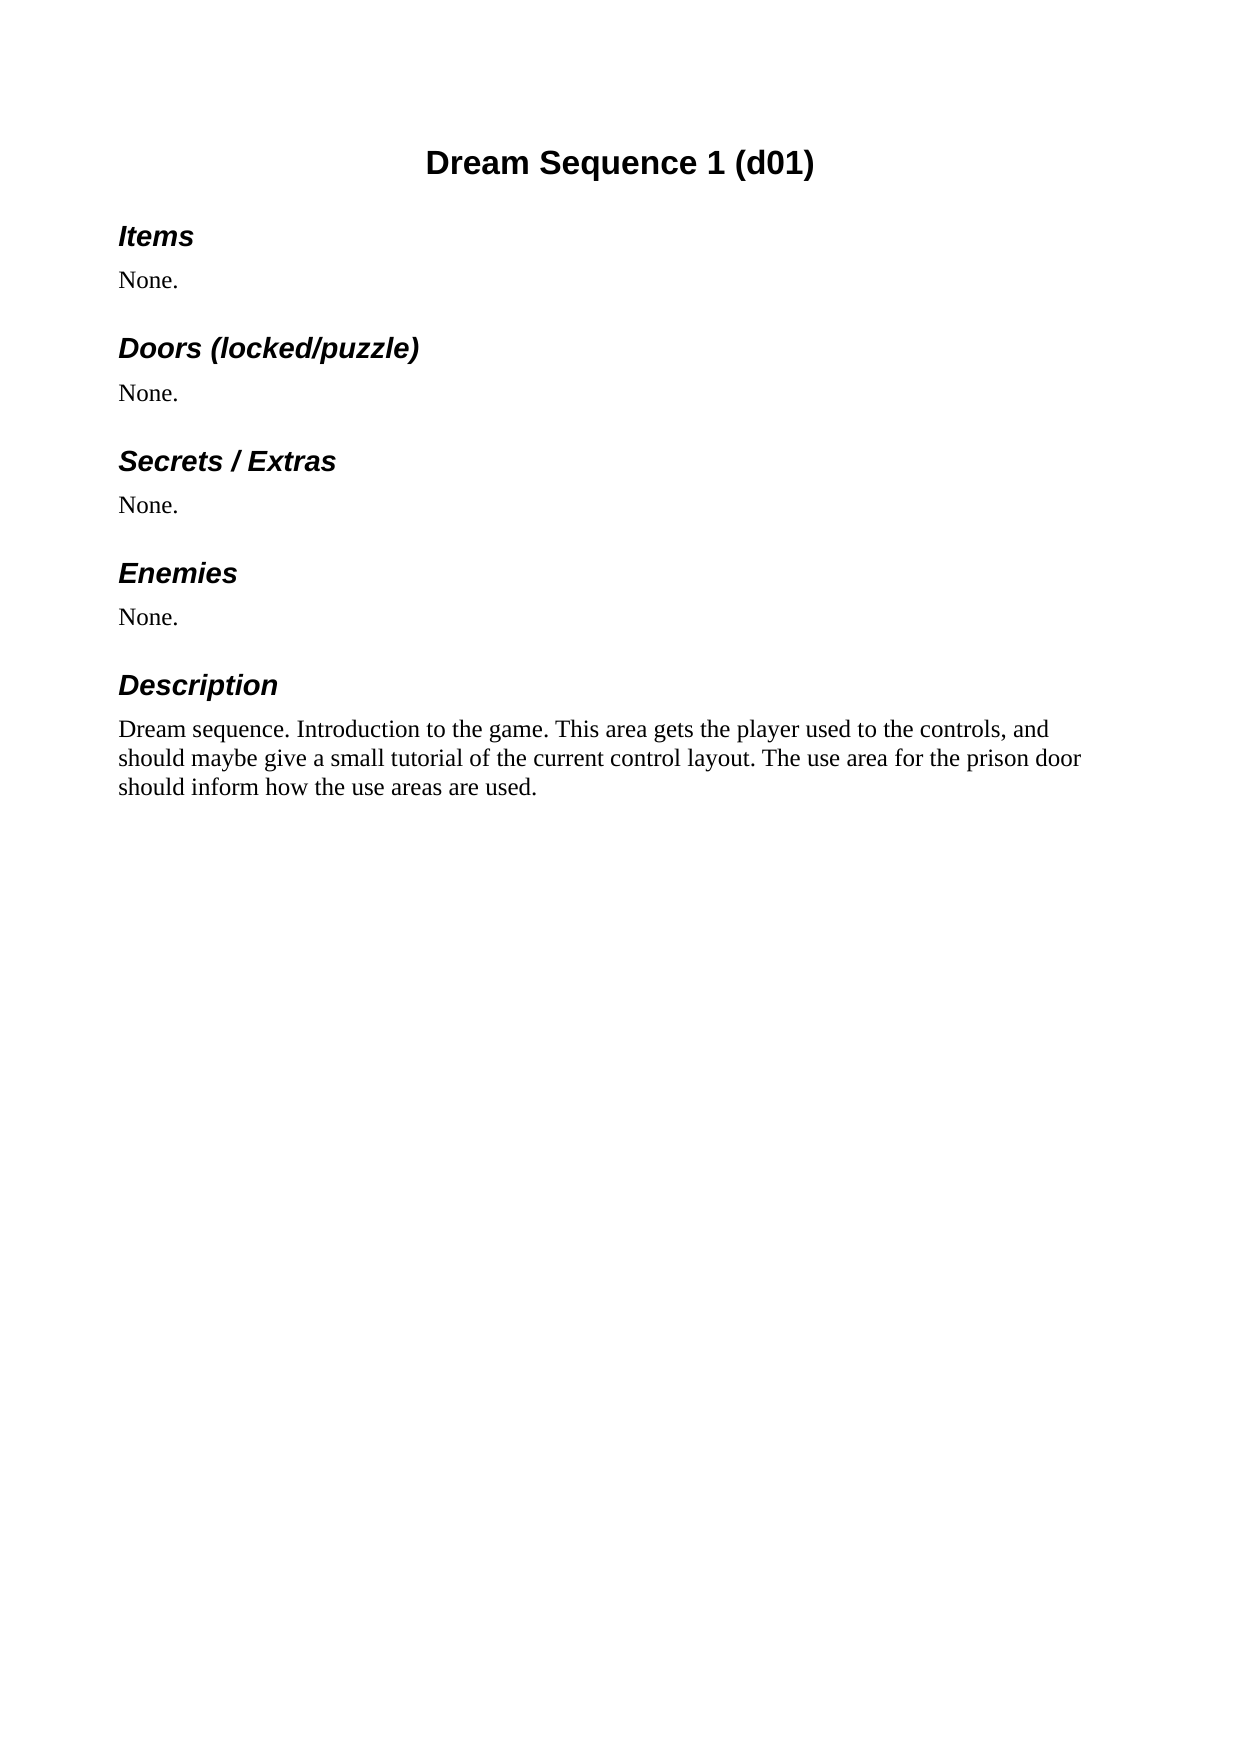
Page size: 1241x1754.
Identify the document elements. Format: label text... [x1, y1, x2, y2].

text None. [118, 602, 1122, 631]
subtitle Doors (locked/puzzle) [118, 332, 1122, 365]
subtitle Items [118, 219, 1122, 253]
subtitle Secrets / Extras [118, 444, 1122, 477]
text None. [118, 490, 1122, 519]
subtitle Enemies [118, 556, 1122, 590]
subtitle Dream Sequence 1 (d01) [118, 143, 1122, 182]
text Dream sequence. Introduction to the game. This area gets the player used to the controls, and should maybe give a small tutorial of the current control layout. The use area for the prison door should inform how the use areas are used. [118, 714, 1122, 801]
text None. [118, 378, 1122, 406]
subtitle Description [118, 668, 1122, 702]
text None. [118, 265, 1122, 294]
